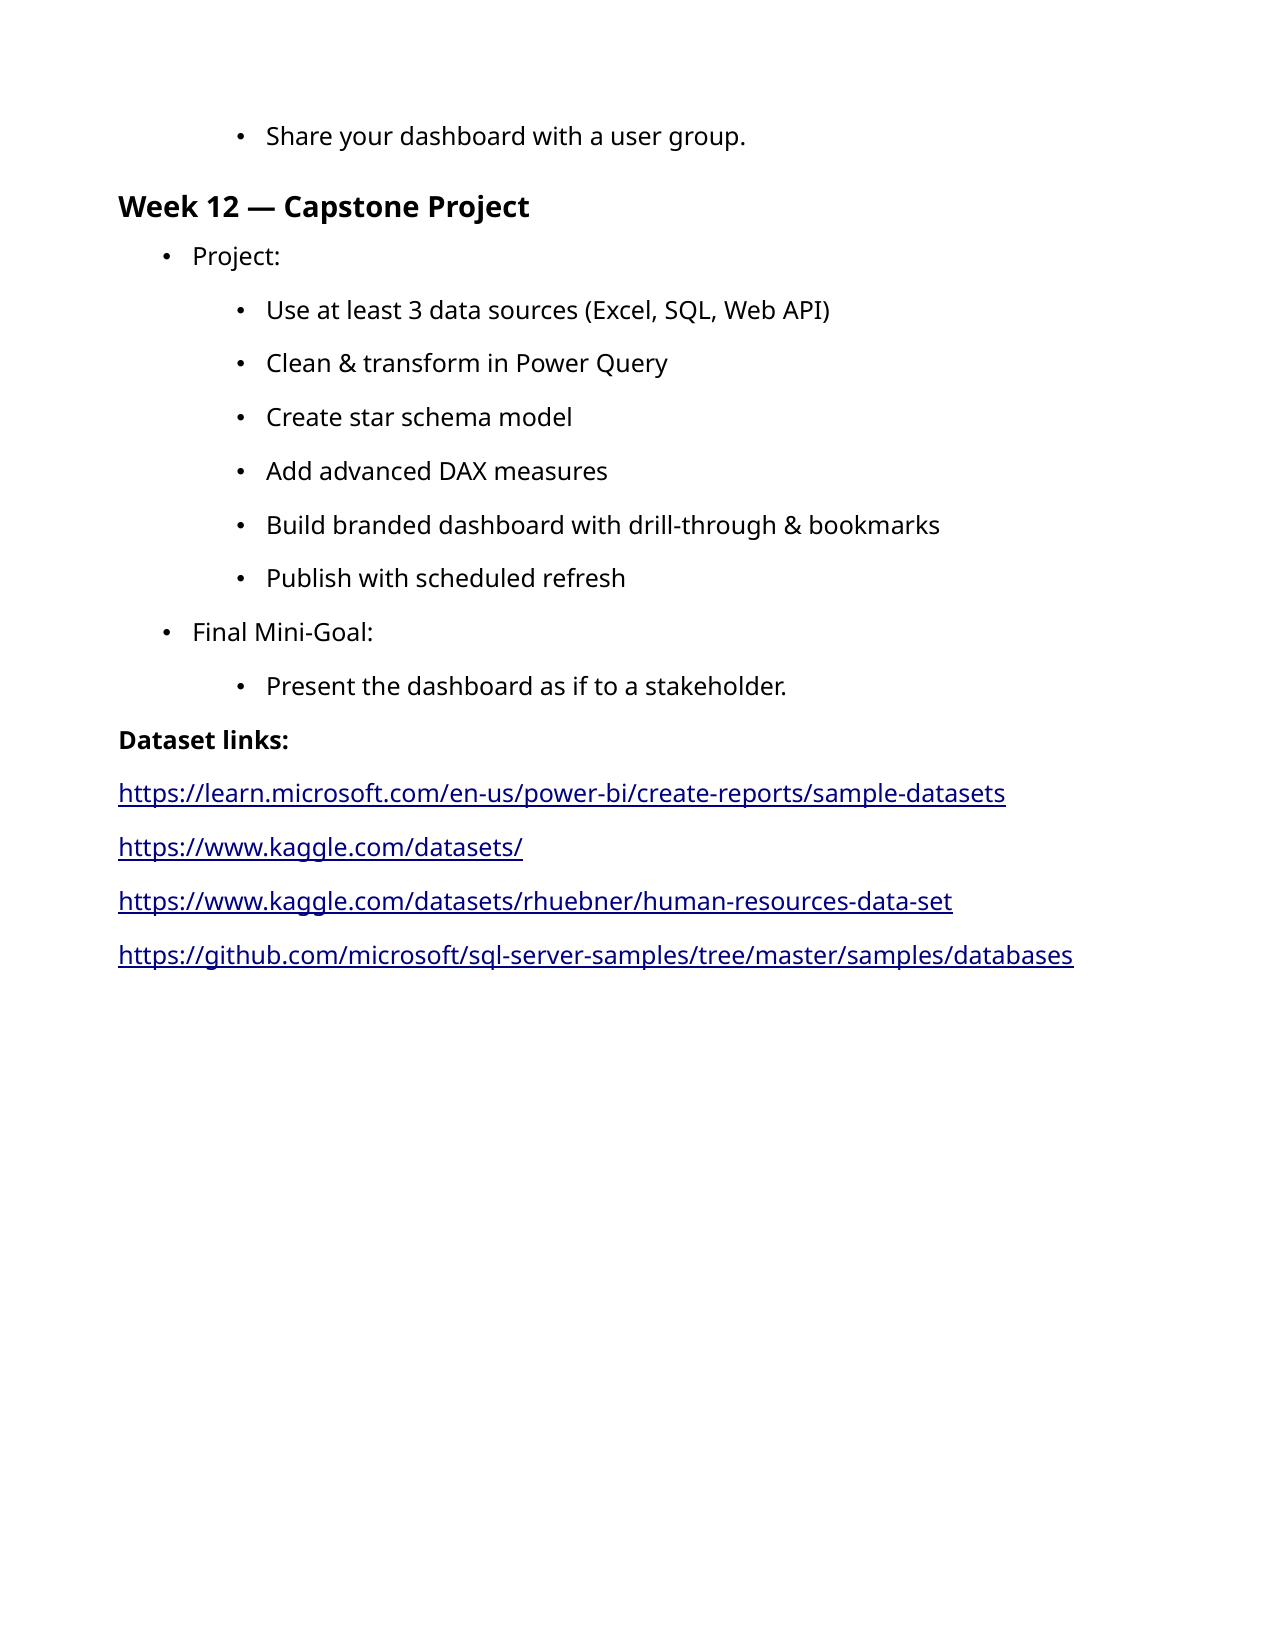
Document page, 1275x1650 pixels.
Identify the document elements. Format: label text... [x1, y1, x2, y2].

list Share your dashboard with a user group. [236, 118, 1157, 152]
list Use at least 3 data sources (Excel, SQL, Web API) [236, 292, 1157, 326]
text https://www.kaggle.com/datasets/rhuebner/human-resources-data-set [118, 884, 1157, 918]
text https://learn.microsoft.com/en-us/power-bi/create-reports/sample-datasets [118, 776, 1157, 810]
text Dataset links: [118, 722, 1157, 756]
text https://www.kaggle.com/datasets/ [118, 830, 1157, 864]
text https://github.com/microsoft/sql-server-samples/tree/master/samples/databases [118, 937, 1157, 971]
list Project: [162, 239, 1157, 273]
list Add advanced DAX measures [236, 454, 1157, 488]
list Build branded dashboard with drill-through & bookmarks [236, 507, 1157, 541]
list Final Mini-Goal: [162, 615, 1157, 649]
list Create star schema model [236, 400, 1157, 434]
list Clean & transform in Power Query [236, 346, 1157, 380]
subtitle Week 12 — Capstone Project [118, 186, 1157, 226]
list Present the dashboard as if to a stakeholder. [236, 669, 1157, 703]
list Publish with scheduled refresh [236, 561, 1157, 595]
